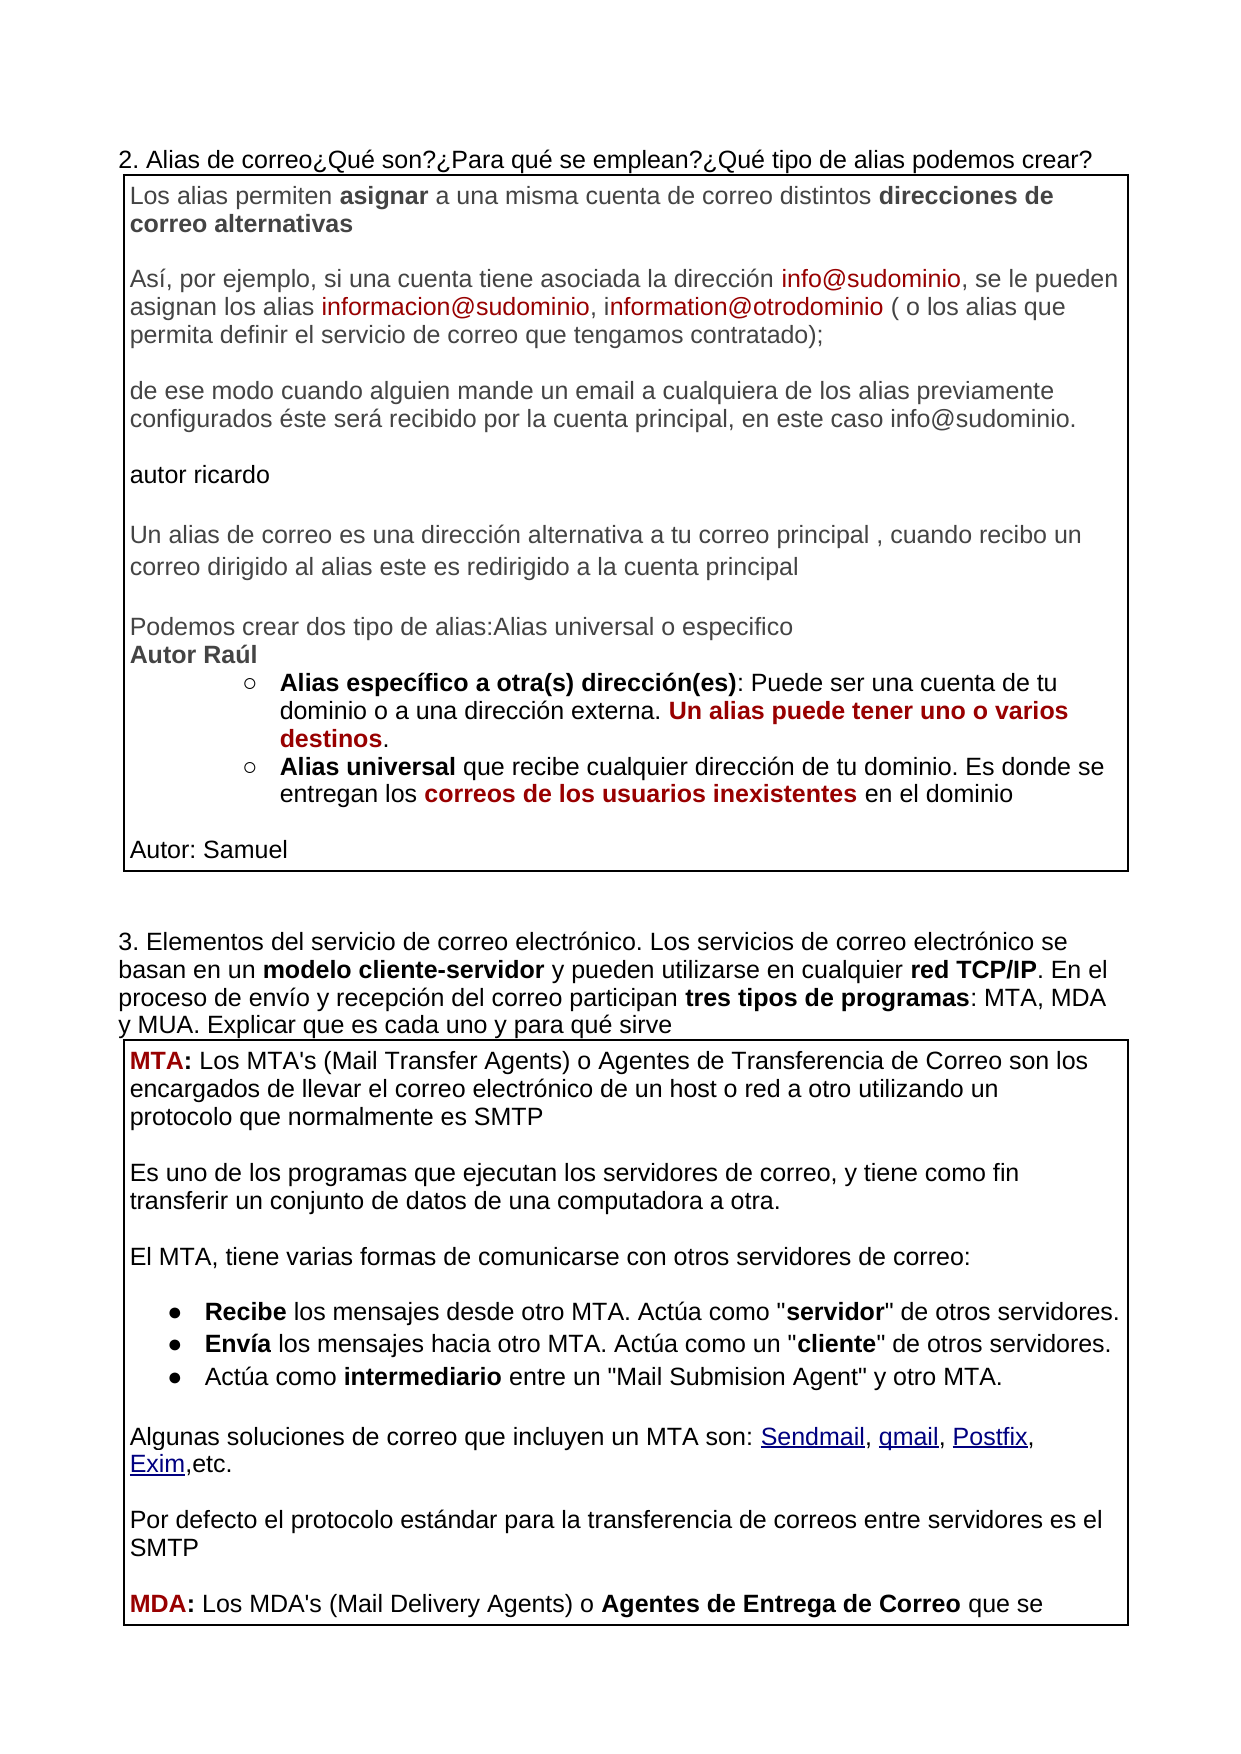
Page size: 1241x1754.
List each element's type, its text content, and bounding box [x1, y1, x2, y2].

text 3. Elementos del servicio de correo electrónico. Los servicios de correo electrónico se basan en un modelo cliente-servidor y pueden utilizarse en cualquier red TCP/IP. En el proceso de envío y recepción del correo participan tres tipos de programas: MTA, MDA y MUA. Explicar que es cada uno y para qué sirve [118, 927, 1122, 1039]
table_header Los alias permiten asignar a una misma cuenta de correo distintos direcciones de correo alternativas Así, por ejemplo, si una cuenta tiene asociada la dirección info@sudominio, se le pueden asignan los alias informacion@sudominio, information@otrodominio ( o los alias que permita definir el servicio de correo que tengamos contratado); de ese modo cuando alguien mande un email a cualquiera de los alias previamente configurados éste será recibido por la cuenta principal, en este caso info@sudominio. autor ricardo Un alias de correo es una dirección alternativa a tu correo principal , cuando recibo un correo dirigido al alias este es redirigido a la cuenta principal Podemos crear dos tipo de alias:Alias universal o especifico Autor Raúl Alias específico a otra(s) dirección(es): Puede ser una cuenta de tu dominio o a una dirección externa. Un alias puede tener uno o varios destinos. Alias universal que recibe cualquier dirección de tu dominio. Es donde se entregan los correos de los usuarios inexistentes en el dominio Autor: Samuel [125, 176, 1127, 870]
text 2. Alias de correo¿Qué son?¿Para qué se emplean?¿Qué tipo de alias podemos crear? [118, 146, 1122, 174]
table_header MTA: Los MTA's (Mail Transfer Agents) o Agentes de Transferencia de Correo son los encargados de llevar el correo electrónico de un host o red a otro utilizando un protocolo que normalmente es SMTP Es uno de los programas que ejecutan los servidores de correo, y tiene como fin transferir un conjunto de datos de una computadora a otra. El MTA, tiene varias formas de comunicarse con otros servidores de correo: Recibe los mensajes desde otro MTA. Actúa como "servidor" de otros servidores. Envía los mensajes hacia otro MTA. Actúa como un "cliente" de otros servidores. Actúa como intermediario entre un "Mail Submision Agent" y otro MTA. Algunas soluciones de correo que incluyen un MTA son: Sendmail, qmail, Postfix, Exim,etc. Por defecto el protocolo estándar para la transferencia de correos entre servidores es el SMTP MDA: Los MDA's (Mail Delivery Agents) o Agentes de Entrega de Correo que se [125, 1041, 1127, 1623]
